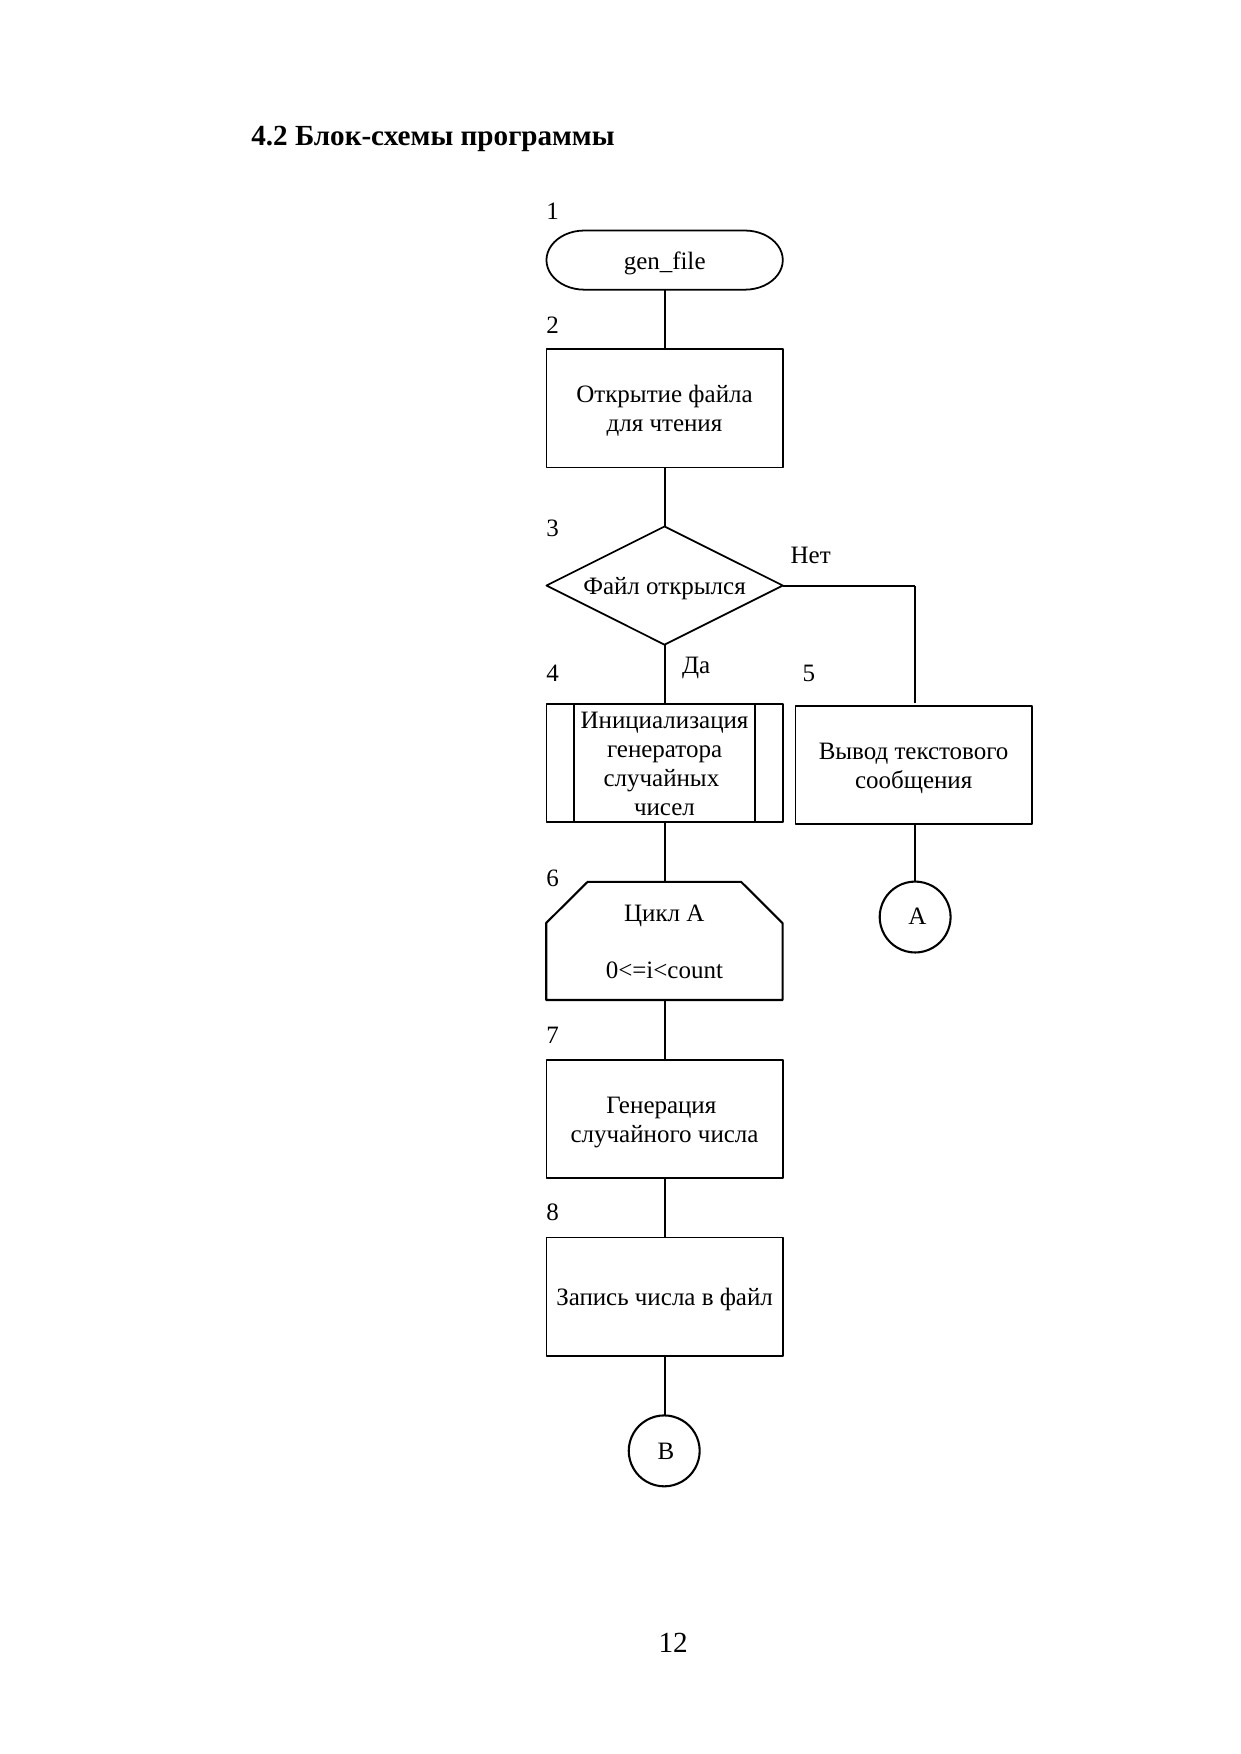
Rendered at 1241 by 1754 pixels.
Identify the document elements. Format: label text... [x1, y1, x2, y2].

subtitle 4.2 Блок-схемы программы [177, 118, 1152, 152]
